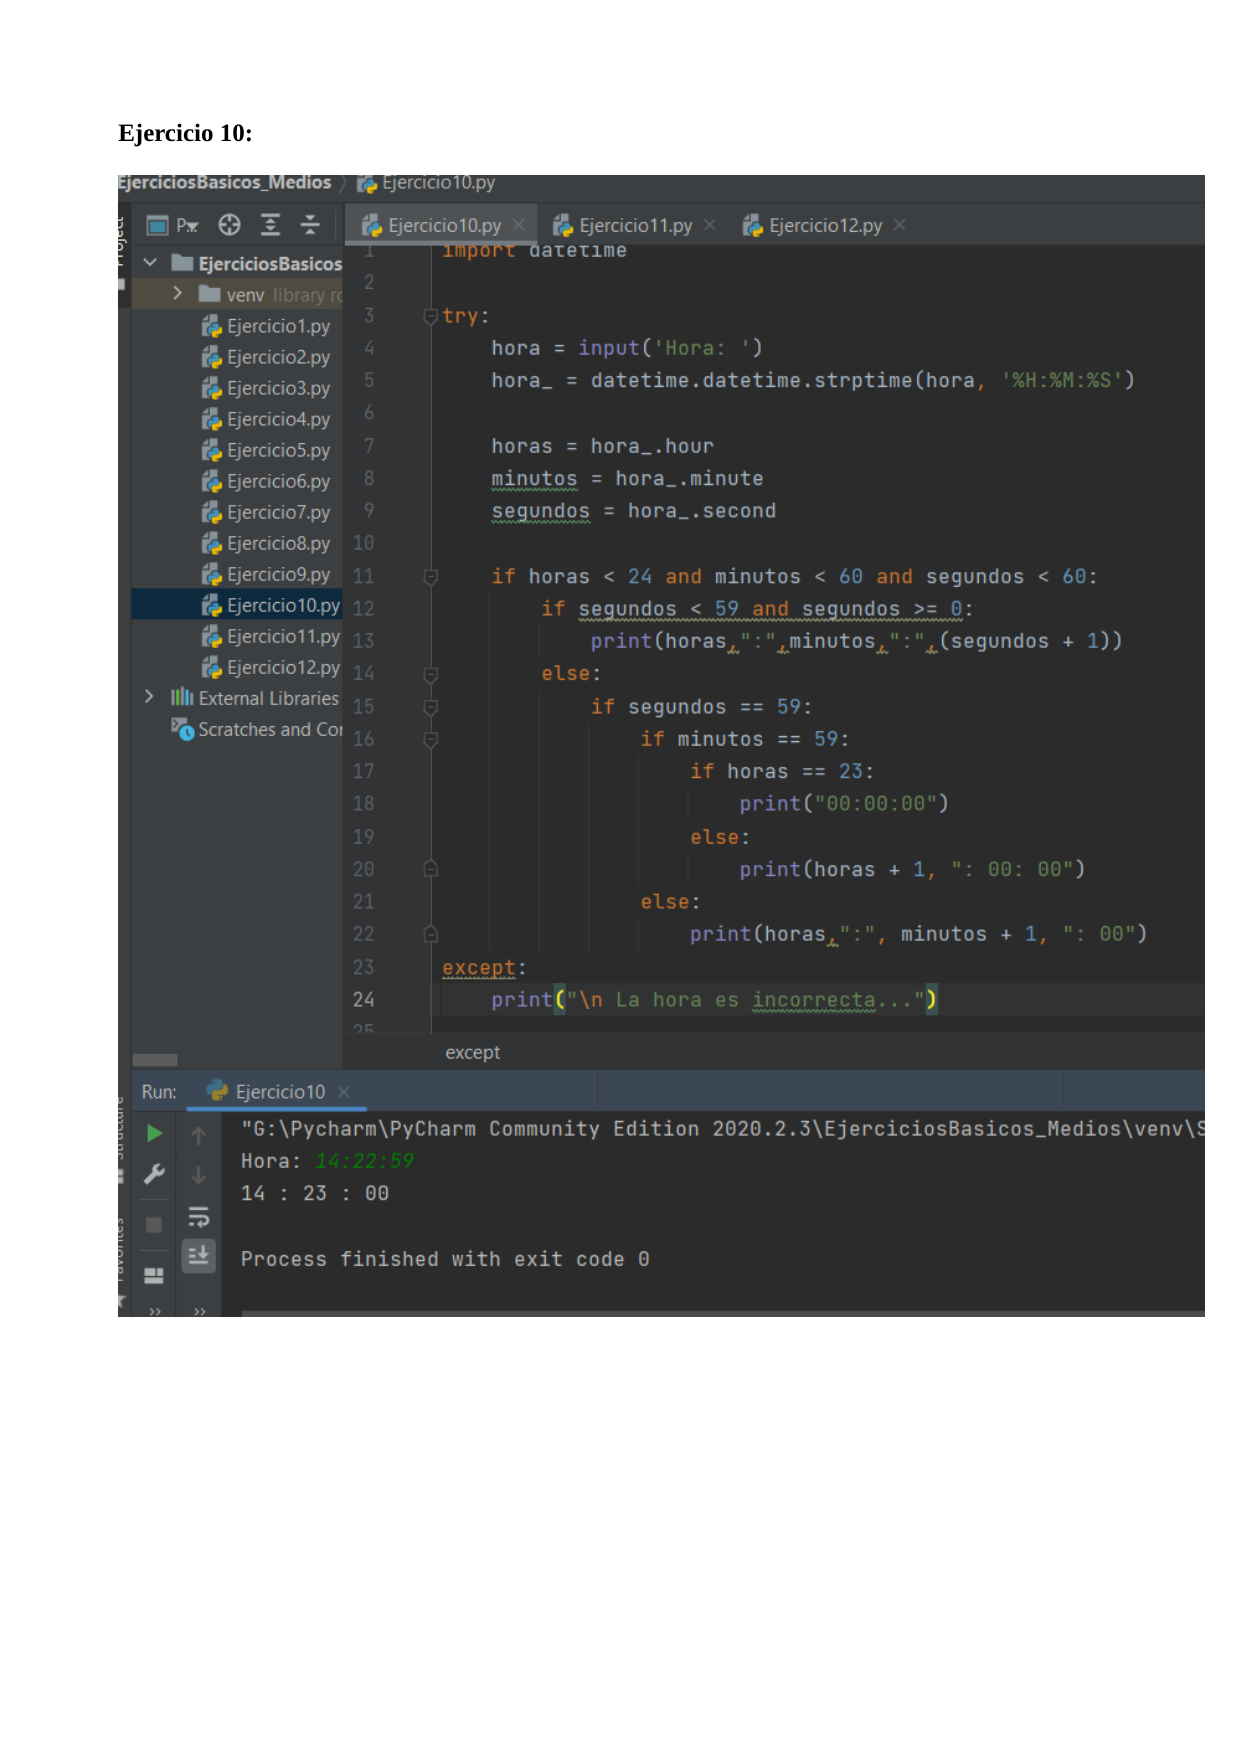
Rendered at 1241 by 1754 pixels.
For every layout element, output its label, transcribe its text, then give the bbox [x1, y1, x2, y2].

text Ejercicio 10: [118, 118, 1122, 147]
picture [118, 175, 1205, 1317]
